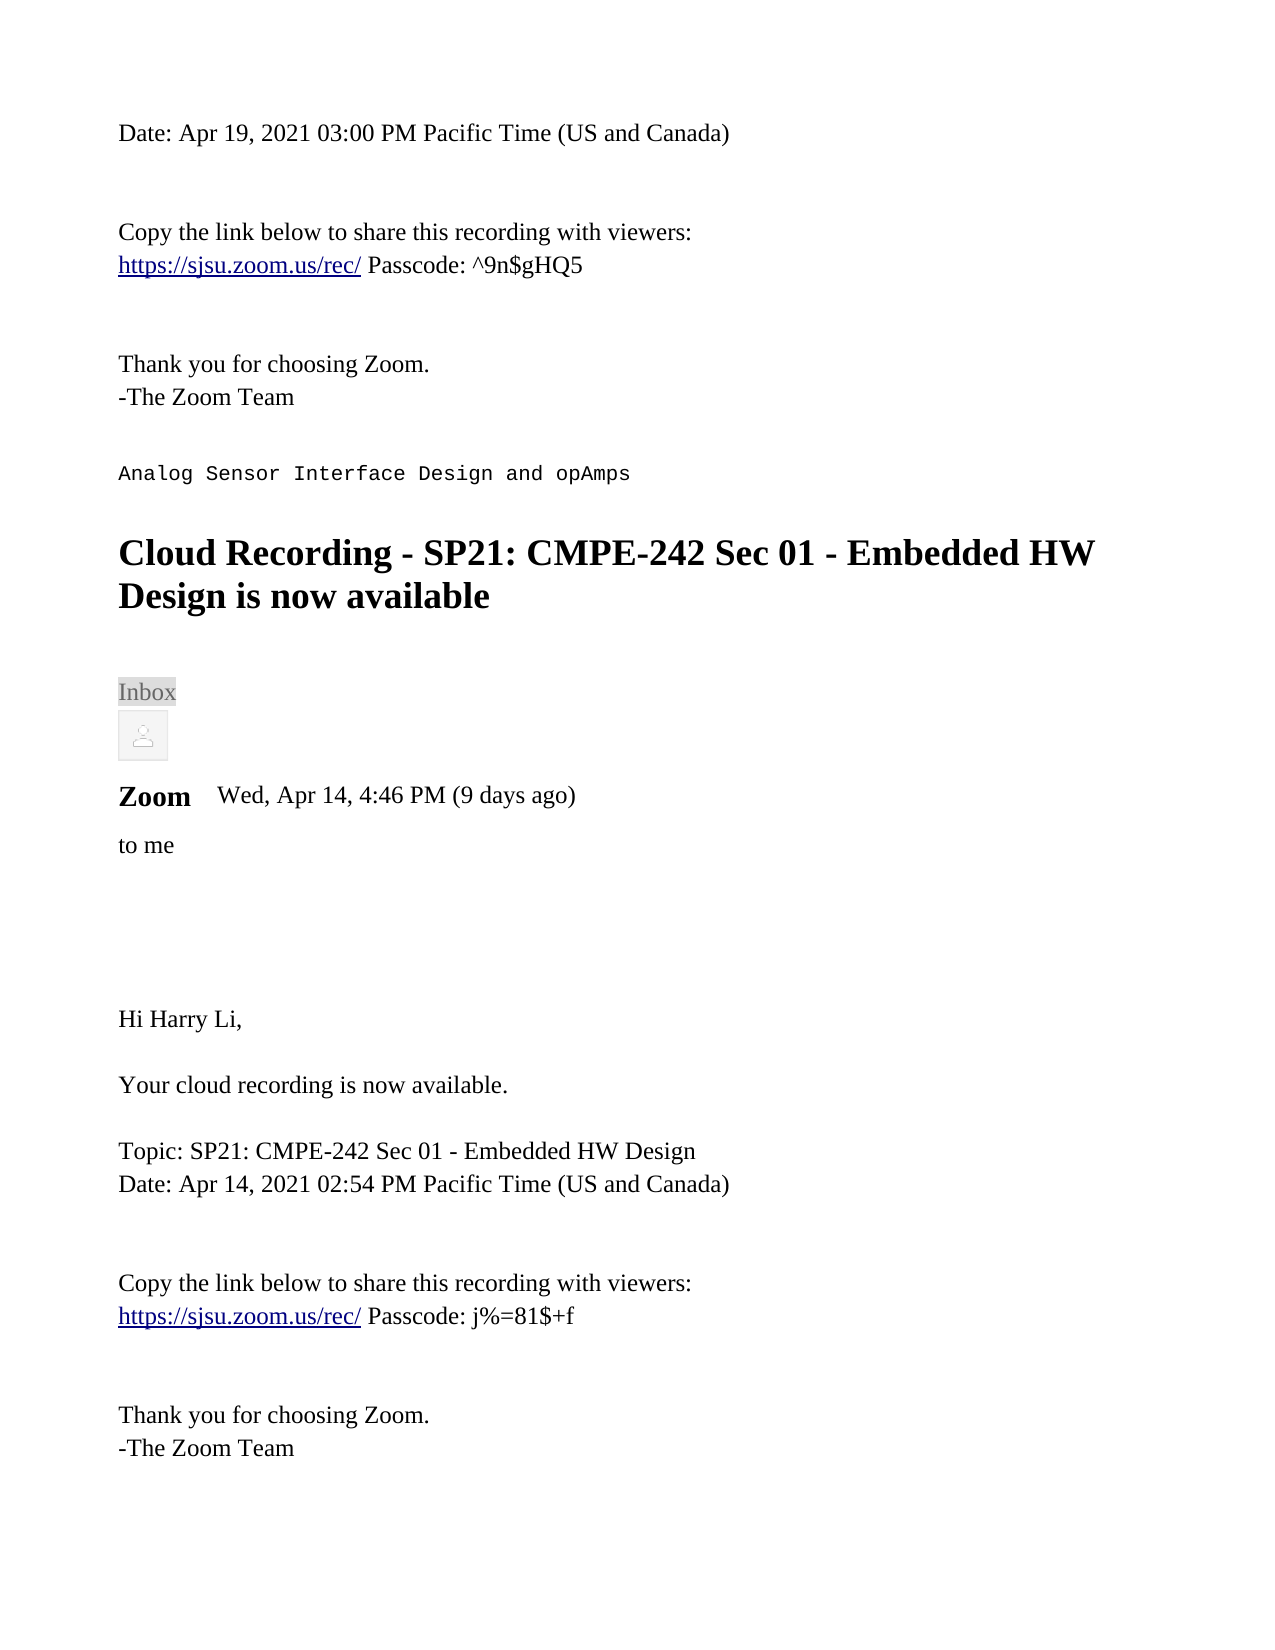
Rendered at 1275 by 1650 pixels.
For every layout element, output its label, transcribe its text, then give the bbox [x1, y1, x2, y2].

table_header Zoom [118, 764, 212, 825]
table_header Wed, Apr 14, 4:46 PM (9 days ago) [217, 764, 583, 825]
table_header [125, 825, 135, 830]
text Date: Apr 19, 2021 03:00 PM Pacific Time (US and Canada) Copy the link below to share this recording with viewers: https://sjsu.zoom.us/rec/ Passcode: ^9n$gHQ5 Thank you for choosing Zoom. -The Zoom Team [118, 118, 1157, 411]
text Analog Sensor Interface Design and opAmps [118, 463, 1157, 486]
subtitle Cloud Recording - SP21: CMPE-242 Sec 01 - Embedded HW Design is now available [118, 531, 1157, 617]
text Hi Harry Li, Your cloud recording is now available. Topic: SP21: CMPE-242 Sec 01 - Embedded HW Design Date: Apr 14, 2021 02:54 PM Pacific Time (US and Canada) Copy the link below to share this recording with viewers: https://sjsu.zoom.us/rec/ Passcode: j%=81$+f Thank you for choosing Zoom. -The Zoom Team [118, 1004, 1157, 1462]
text Inbox [118, 677, 1157, 706]
picture [118, 710, 169, 761]
table_header [212, 764, 217, 825]
table_header [191, 830, 200, 861]
table_header to me [118, 830, 191, 861]
